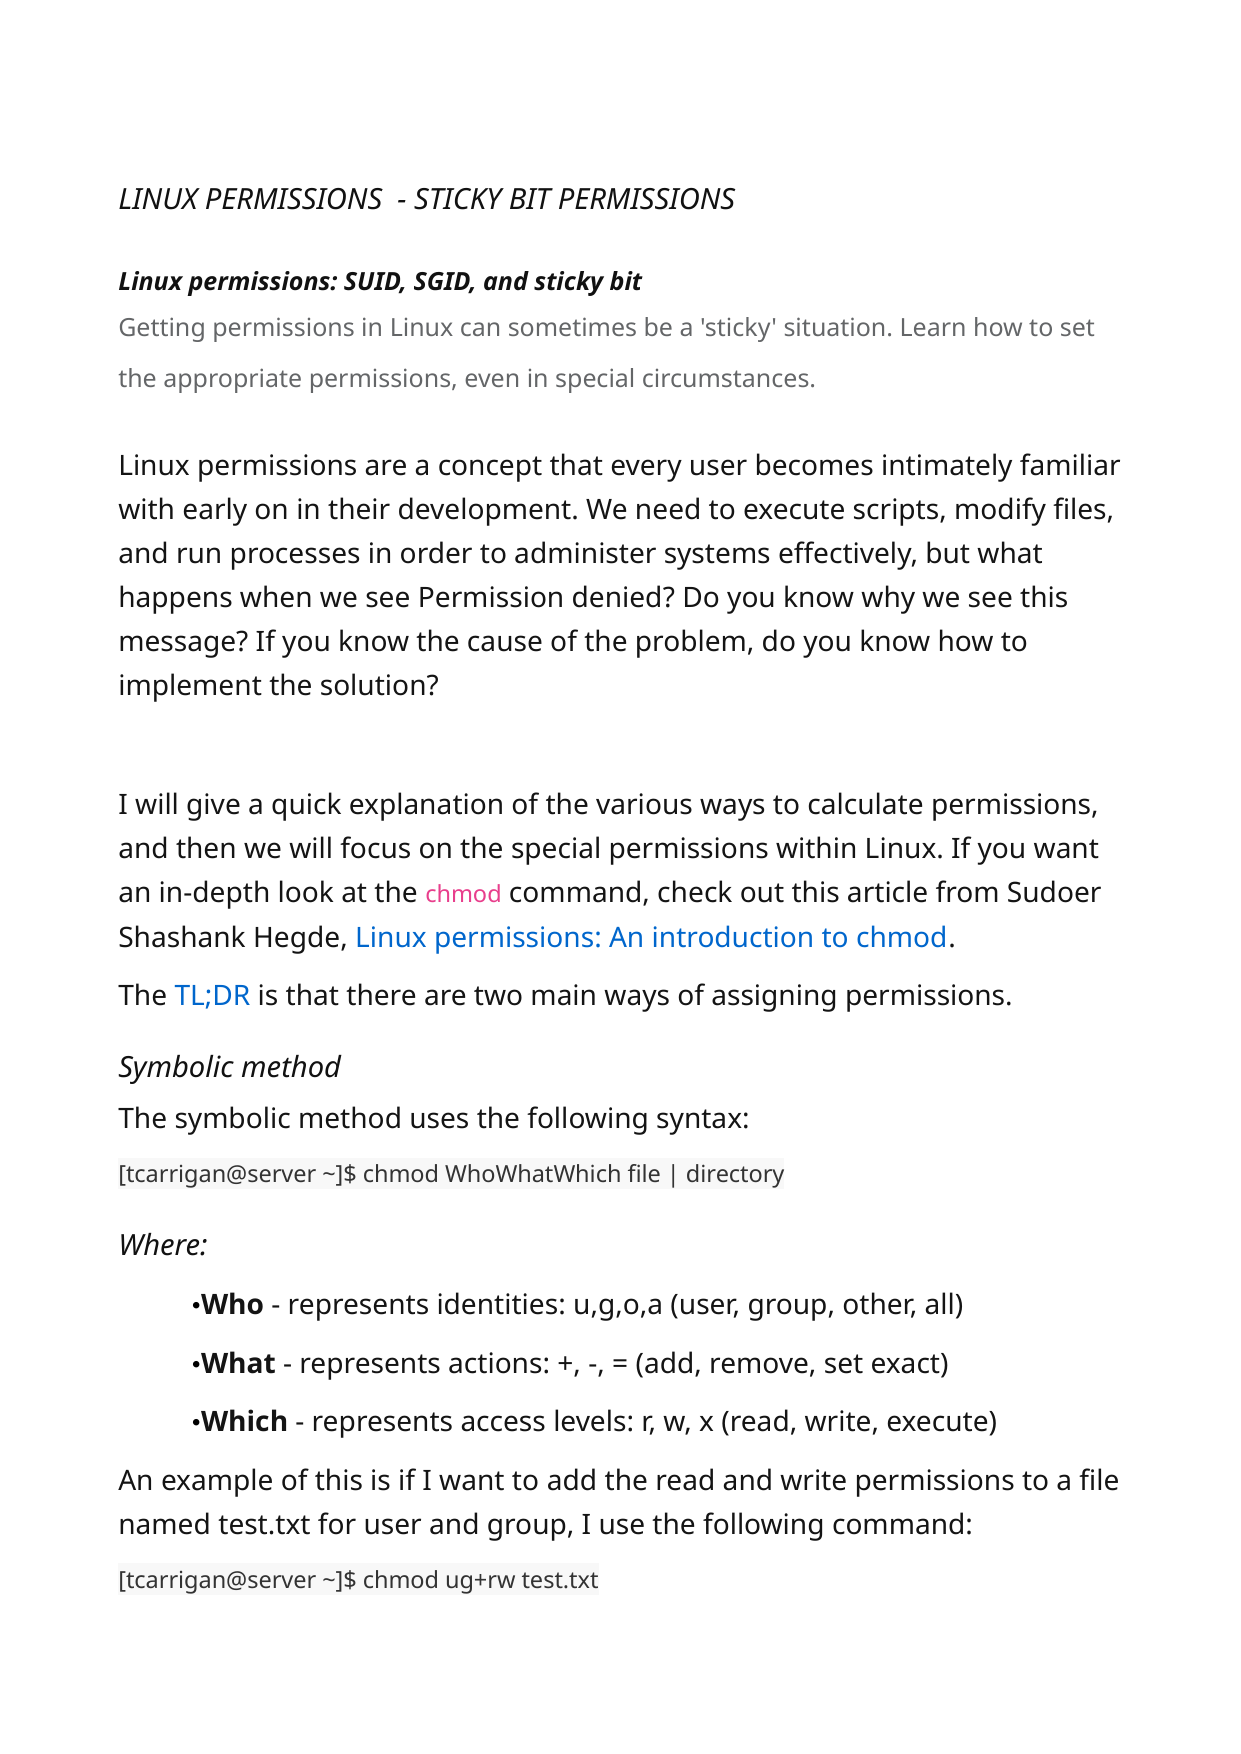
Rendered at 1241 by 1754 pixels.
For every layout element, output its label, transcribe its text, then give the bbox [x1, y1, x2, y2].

text I will give a quick explanation of the various ways to calculate permissions, and then we will focus on the special permissions within Linux. If you want an in-depth look at the chmod command, check out this article from Sudoer Shashank Hegde, Linux permissions: An introduction to chmod. [118, 785, 1122, 955]
text [tcarrigan@server ~]$ chmod ug+rw test.txt [118, 1563, 1122, 1595]
list Who - represents identities: u,g,o,a (user, group, other, all) [118, 1284, 1122, 1323]
text Where: [118, 1189, 1122, 1264]
text Getting permissions in Linux can sometimes be a 'sticky' situation. Learn how to set the appropriate permissions, even in special circumstances. [118, 310, 1122, 395]
list What - represents actions: +, -, = (add, remove, set exact) [118, 1343, 1122, 1381]
subtitle Linux permissions: SUID, SGID, and sticky bit [118, 263, 1122, 298]
text Linux permissions are a concept that every user becomes intimately familiar with early on in their development. We need to execute scripts, modify files, and run processes in order to administer systems effectively, but what happens when we see Permission denied? Do you know why we see this message? If you know the cause of the problem, do you know how to implement the solution? [118, 445, 1122, 704]
text The TL;DR is that there are two main ways of assigning permissions. [118, 976, 1122, 1014]
text An example of this is if I want to add the read and write permissions to a file named test.txt for user and group, I use the following command: [118, 1460, 1122, 1543]
subtitle Symbolic method [118, 1047, 1122, 1086]
text [tcarrigan@server ~]$ chmod WhoWhatWhich file | directory [118, 1157, 1122, 1189]
list Which - represents access levels: r, w, x (read, write, execute) [118, 1402, 1122, 1440]
text LINUX PERMISSIONS - STICKY BIT PERMISSIONS [118, 178, 1122, 218]
text The symbolic method uses the following syntax: [118, 1099, 1122, 1137]
